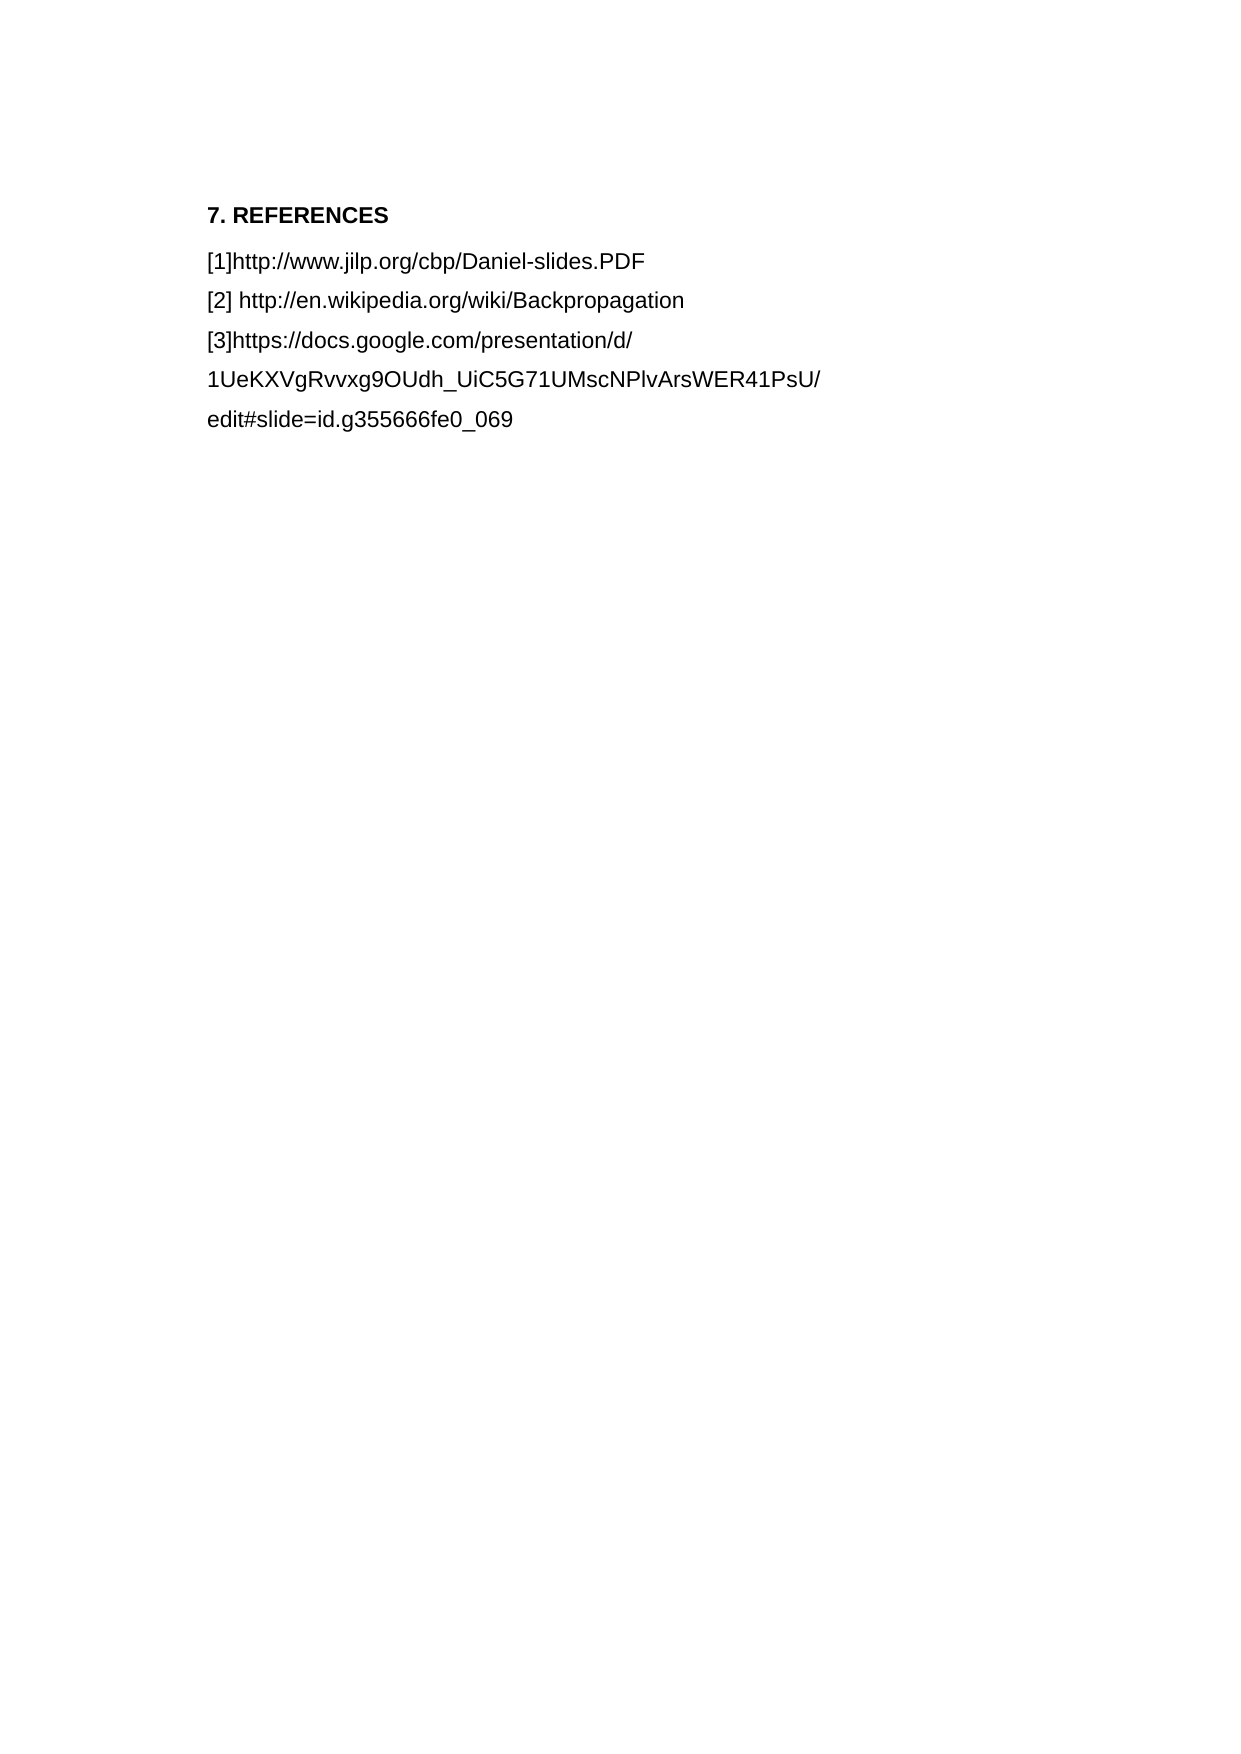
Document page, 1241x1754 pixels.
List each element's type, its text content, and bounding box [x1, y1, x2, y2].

text [3]https://docs.google.com/presentation/d/1UeKXVgRvvxg9OUdh_UiC5G71UMscNPlvArsWER41PsU/edit#slide=id.g355666fe0_069 [207, 327, 1092, 432]
text [2] http://en.wikipedia.org/wiki/Backpropagation [207, 287, 1092, 314]
text [1]http://www.jilp.org/cbp/Daniel-slides.PDF [207, 248, 1092, 274]
subtitle REFERENCES [207, 202, 1092, 228]
